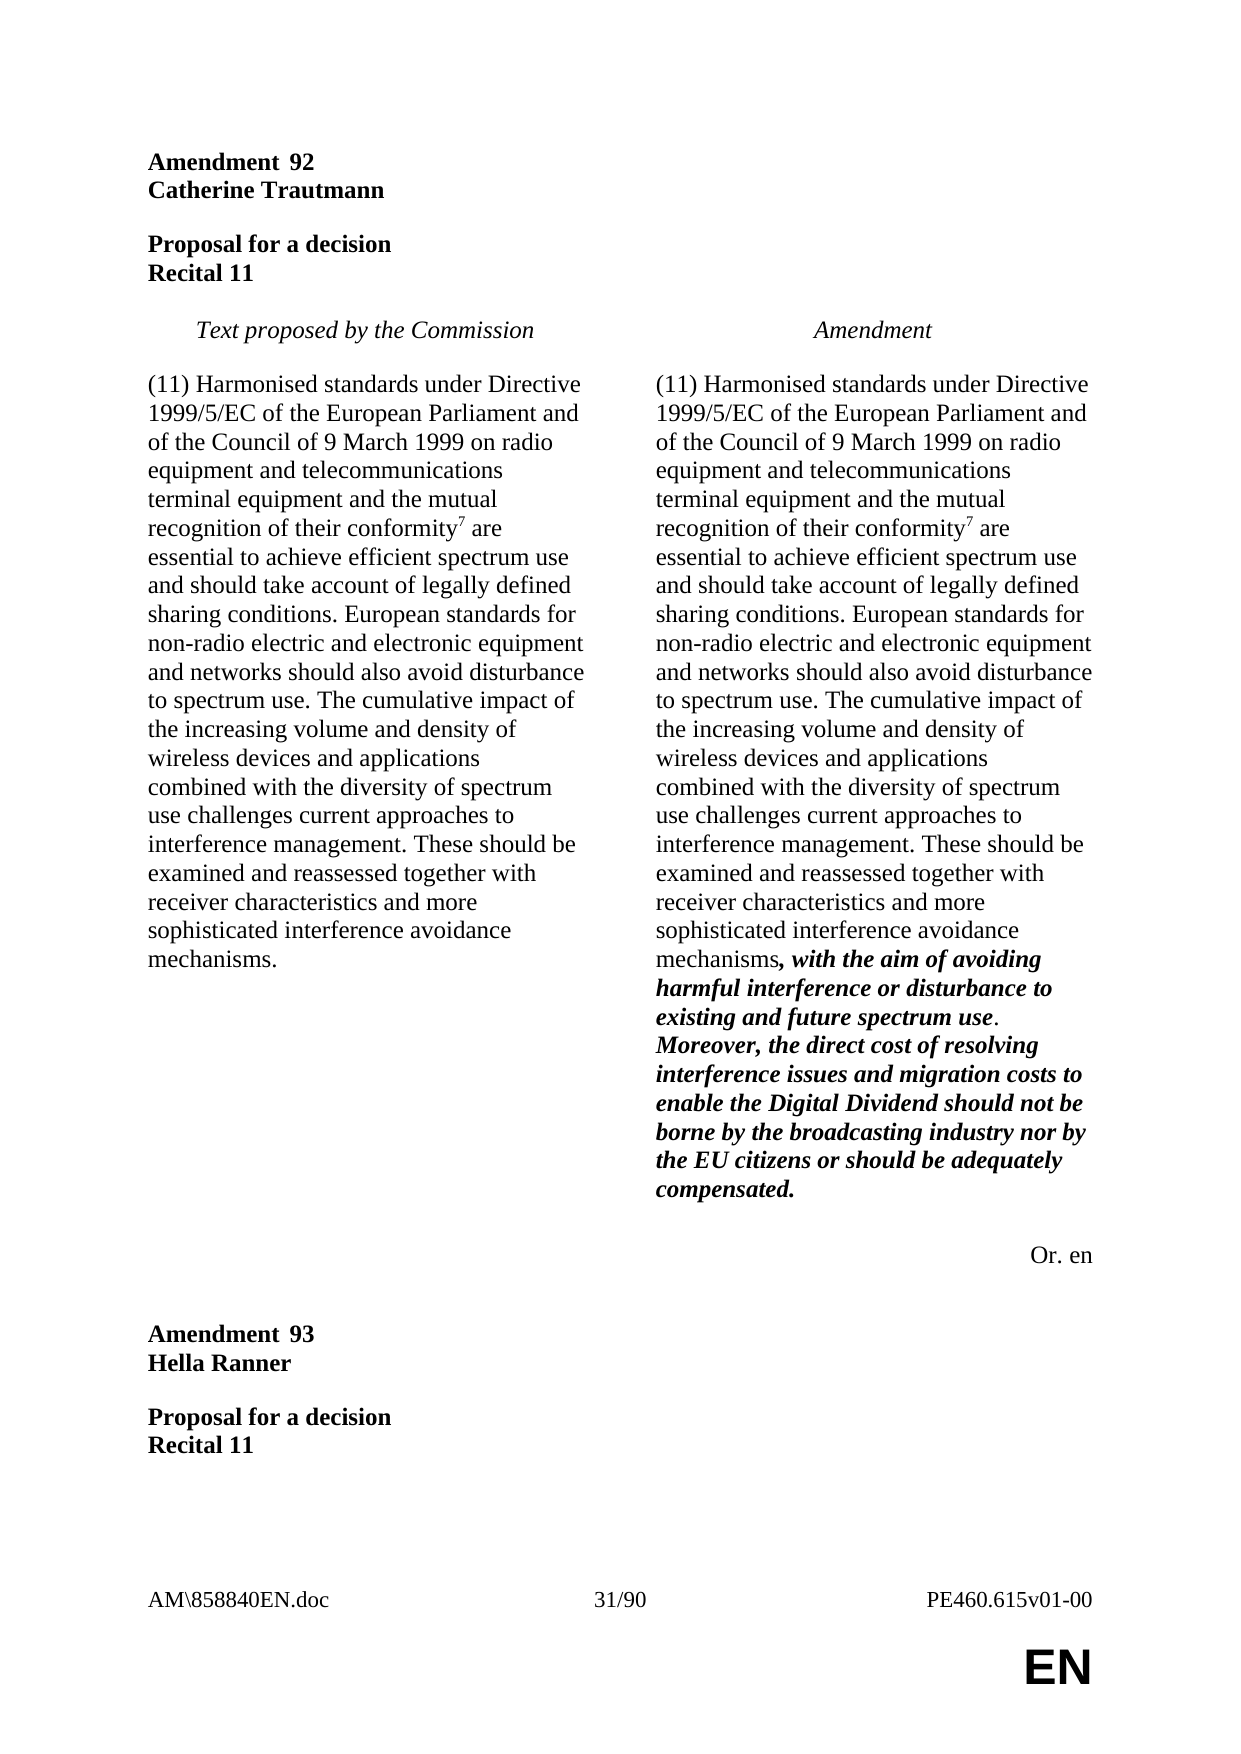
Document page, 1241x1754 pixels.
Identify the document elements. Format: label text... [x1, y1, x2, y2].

table_cell (11) Harmonised standards under Directive 1999/5/EC of the European Parliament and of the Council of 9 March 1999 on radio equipment and telecommunications terminal equipment and the mutual recognition of their conformity7 are essential to achieve efficient spectrum use and should take account of legally defined sharing conditions. European standards for non-radio electric and electronic equipment and networks should also avoid disturbance to spectrum use. The cumulative impact of the increasing volume and density of wireless devices and applications combined with the diversity of spectrum use challenges current approaches to interference management. These should be examined and reassessed together with receiver characteristics and more sophisticated interference avoidance mechanisms, with the aim of avoiding harmful interference or disturbance to existing and future spectrum use. Moreover, the direct cost of resolving interference issues and migration costs to enable the Digital Dividend should not be borne by the broadcasting industry nor by the EU citizens or should be adequately compensated. [620, 369, 1128, 1216]
text <Article>Recital 11 </Article> [148, 1431, 1093, 1459]
text <Members>Hella Ranner</Members> [148, 1348, 1093, 1377]
table_cell Text proposed by the Commission [112, 316, 620, 369]
table_cell (11) Harmonised standards under Directive 1999/5/EC of the European Parliament and of the Council of 9 March 1999 on radio equipment and telecommunications terminal equipment and the mutual recognition of their conformity7 are essential to achieve efficient spectrum use and should take account of legally defined sharing conditions. European standards for non-radio electric and electronic equipment and networks should also avoid disturbance to spectrum use. The cumulative impact of the increasing volume and density of wireless devices and applications combined with the diversity of spectrum use challenges current approaches to interference management. These should be examined and reassessed together with receiver characteristics and more sophisticated interference avoidance mechanisms. [112, 369, 620, 1216]
text Or. <Original>{EN}en</Original> [148, 1241, 1093, 1269]
text <DocAmend>Proposal for a decision</DocAmend> [148, 229, 1093, 258]
text <Members>Catherine Trautmann</Members> [148, 176, 1093, 204]
text <DocAmend>Proposal for a decision</DocAmend> [148, 1402, 1093, 1431]
text <Amend>Amendment <NumAm>92</NumAm> [148, 147, 1093, 176]
table_header [112, 287, 1128, 316]
text <Article>Recital 11 </Article> [148, 258, 1093, 287]
table_cell Amendment [620, 316, 1128, 369]
text <Amend>Amendment <NumAm>93</NumAm> [148, 1319, 1093, 1348]
